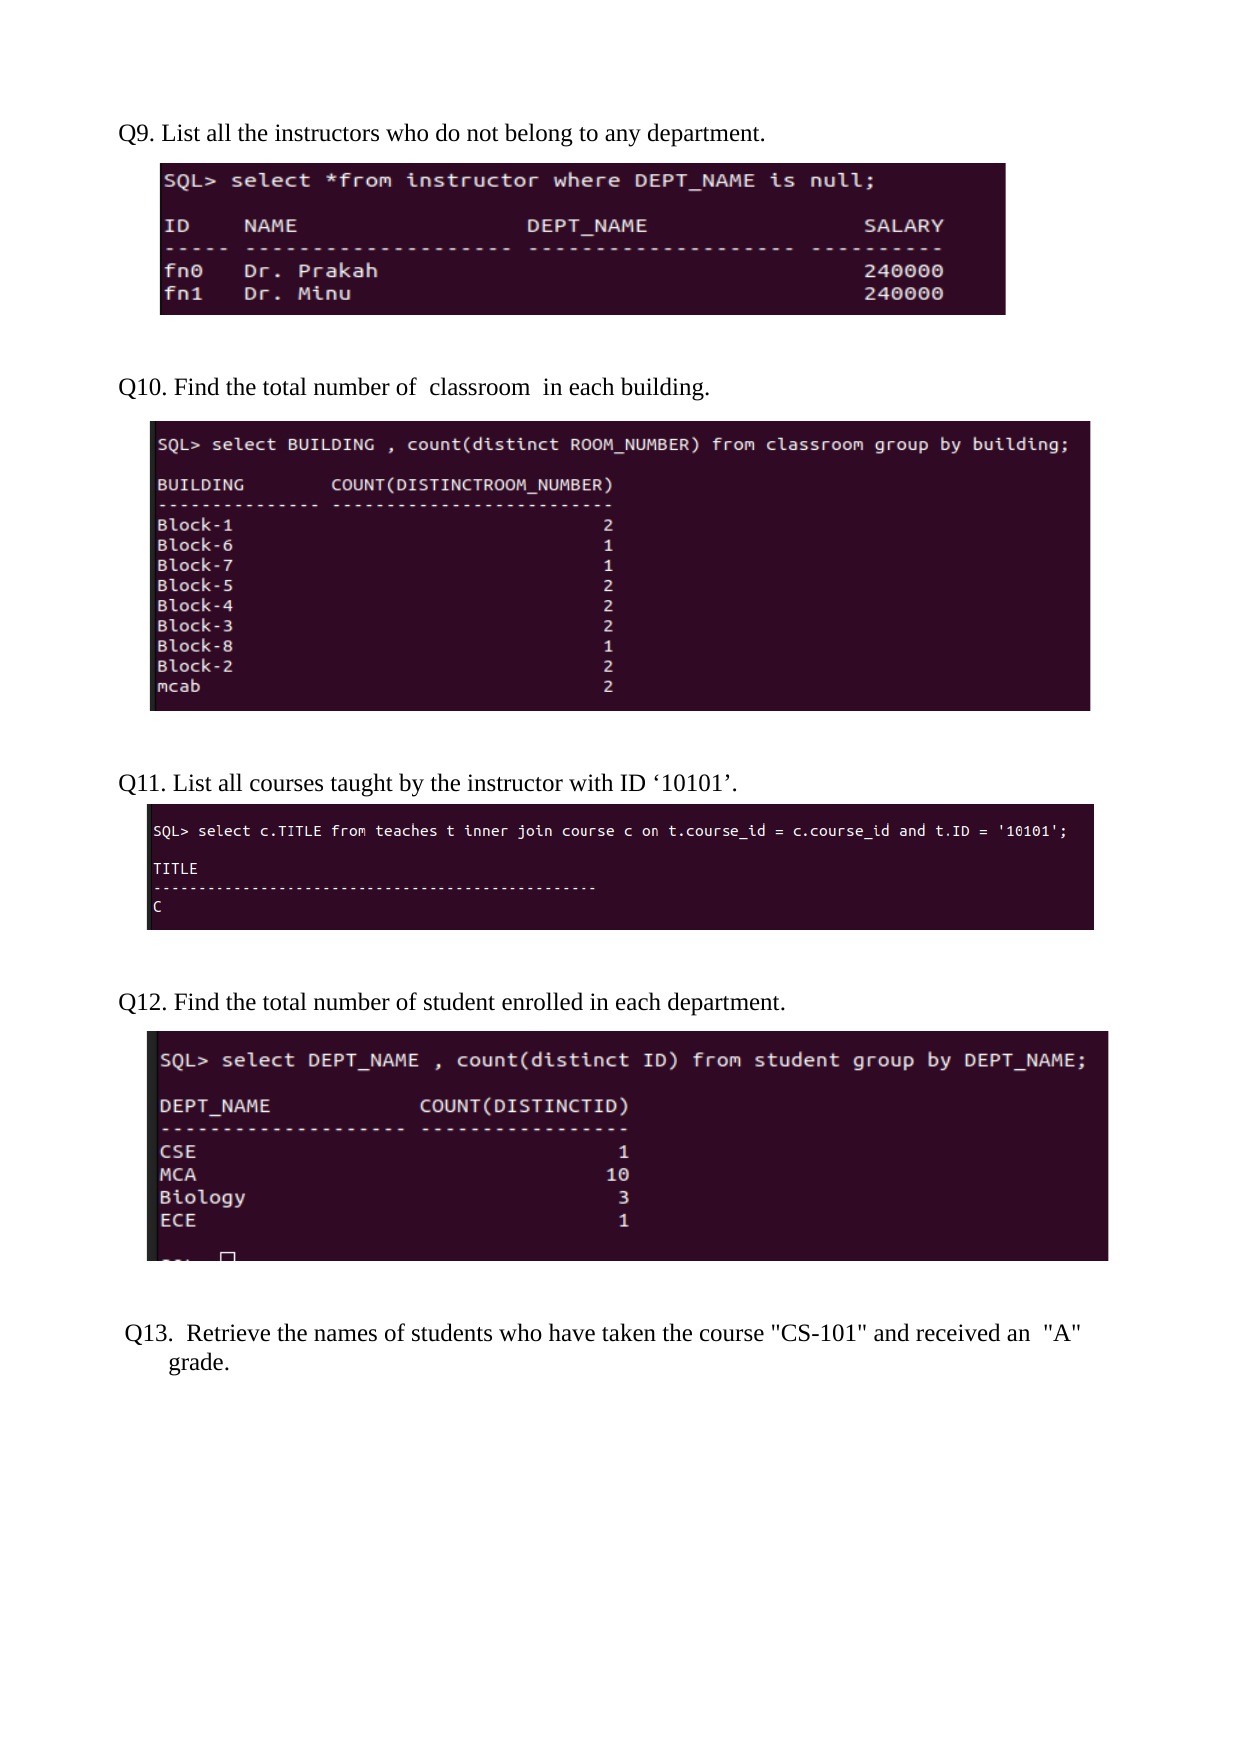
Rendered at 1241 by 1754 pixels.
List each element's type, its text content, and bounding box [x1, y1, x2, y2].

picture [149, 421, 1091, 711]
text Q9. List all the instructors who do not belong to any department. [118, 118, 1122, 147]
text Q13. Retrieve the names of students who have taken the course "CS-101" and received an "A" [118, 1318, 1122, 1347]
text Q10. Find the total number of classroom in each building. [118, 372, 1122, 401]
text grade. [118, 1347, 1122, 1376]
picture [159, 163, 1006, 315]
text Q11. List all courses taught by the instructor with ID ‘10101’. [118, 768, 1122, 797]
picture [146, 804, 1094, 930]
text Q12. Find the total number of student enrolled in each department. [118, 987, 1122, 1016]
picture [146, 1031, 1109, 1261]
